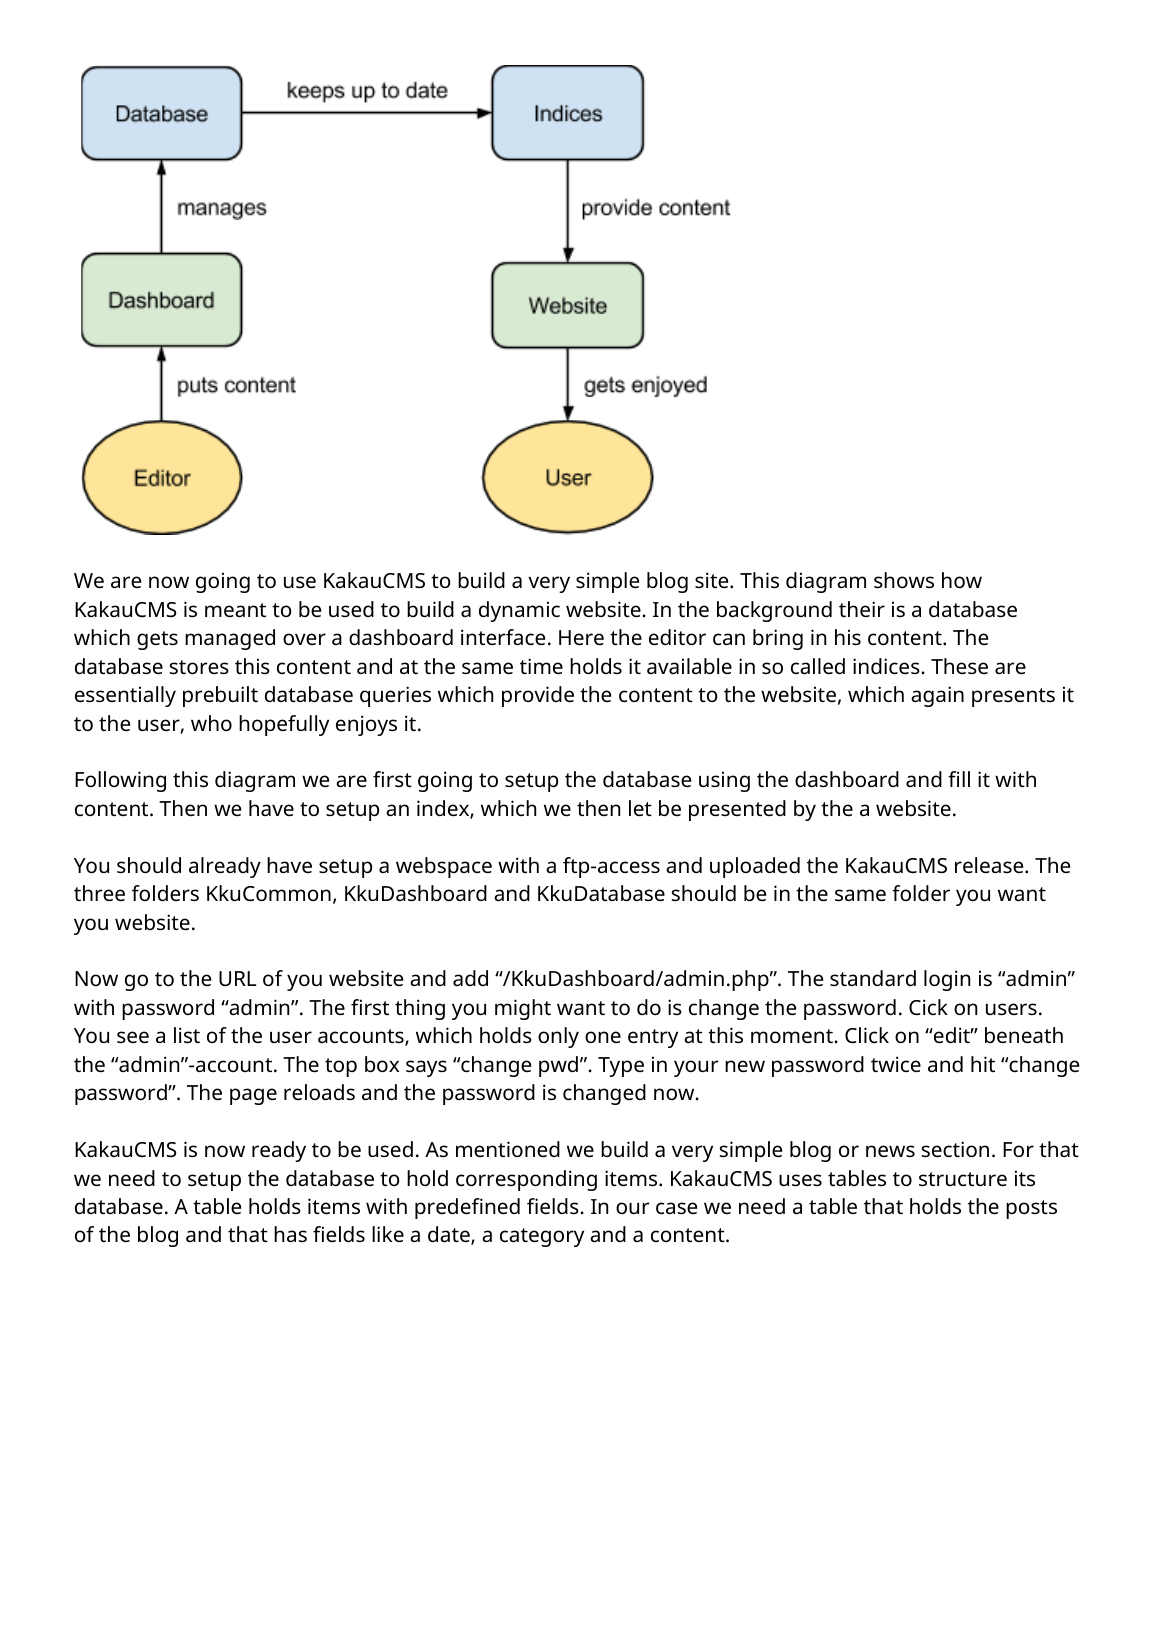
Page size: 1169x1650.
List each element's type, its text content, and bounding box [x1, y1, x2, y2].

text We are now going to use KakauCMS to build a very simple blog site. This diagram shows how KakauCMS is meant to be used to build a dynamic website. In the background their is a database which gets managed over a dashboard interface. Here the editor can bring in his content. The database stores this content and at the same time holds it available in so called indices. These are essentially prebuilt database queries which provide the content to the website, which again presents it to the user, who hopefully enjoys it. [73, 566, 1081, 737]
text Following this diagram we are first going to setup the database using the dashboard and fill it with content. Then we have to setup an index, which we then let be presented by the a website. [73, 766, 1081, 822]
picture [81, 65, 754, 535]
text You should already have setup a webspace with a ftp-access and uploaded the KakauCMS release. The three folders KkuCommon, KkuDashboard and KkuDatabase should be in the same folder you want you website. [73, 851, 1081, 936]
text Now go to the URL of you website and add “/KkuDashboard/admin.php”. The standard login is “admin” with password “admin”. The first thing you might want to do is change the password. Cick on users. You see a list of the user accounts, which holds only one entry at this moment. Click on “edit” beneath the “admin”-account. The top box says “change pwd”. Type in your new password twice and hit “change password”. The page reloads and the password is changed now. [73, 964, 1081, 1107]
text KakauCMS is now ready to be used. As mentioned we build a very simple blog or news section. For that we need to setup the database to hold corresponding items. KakauCMS uses tables to structure its database. A table holds items with predefined fields. In our case we need a table that holds the posts of the blog and that has fields like a date, a category and a content. [73, 1135, 1081, 1249]
